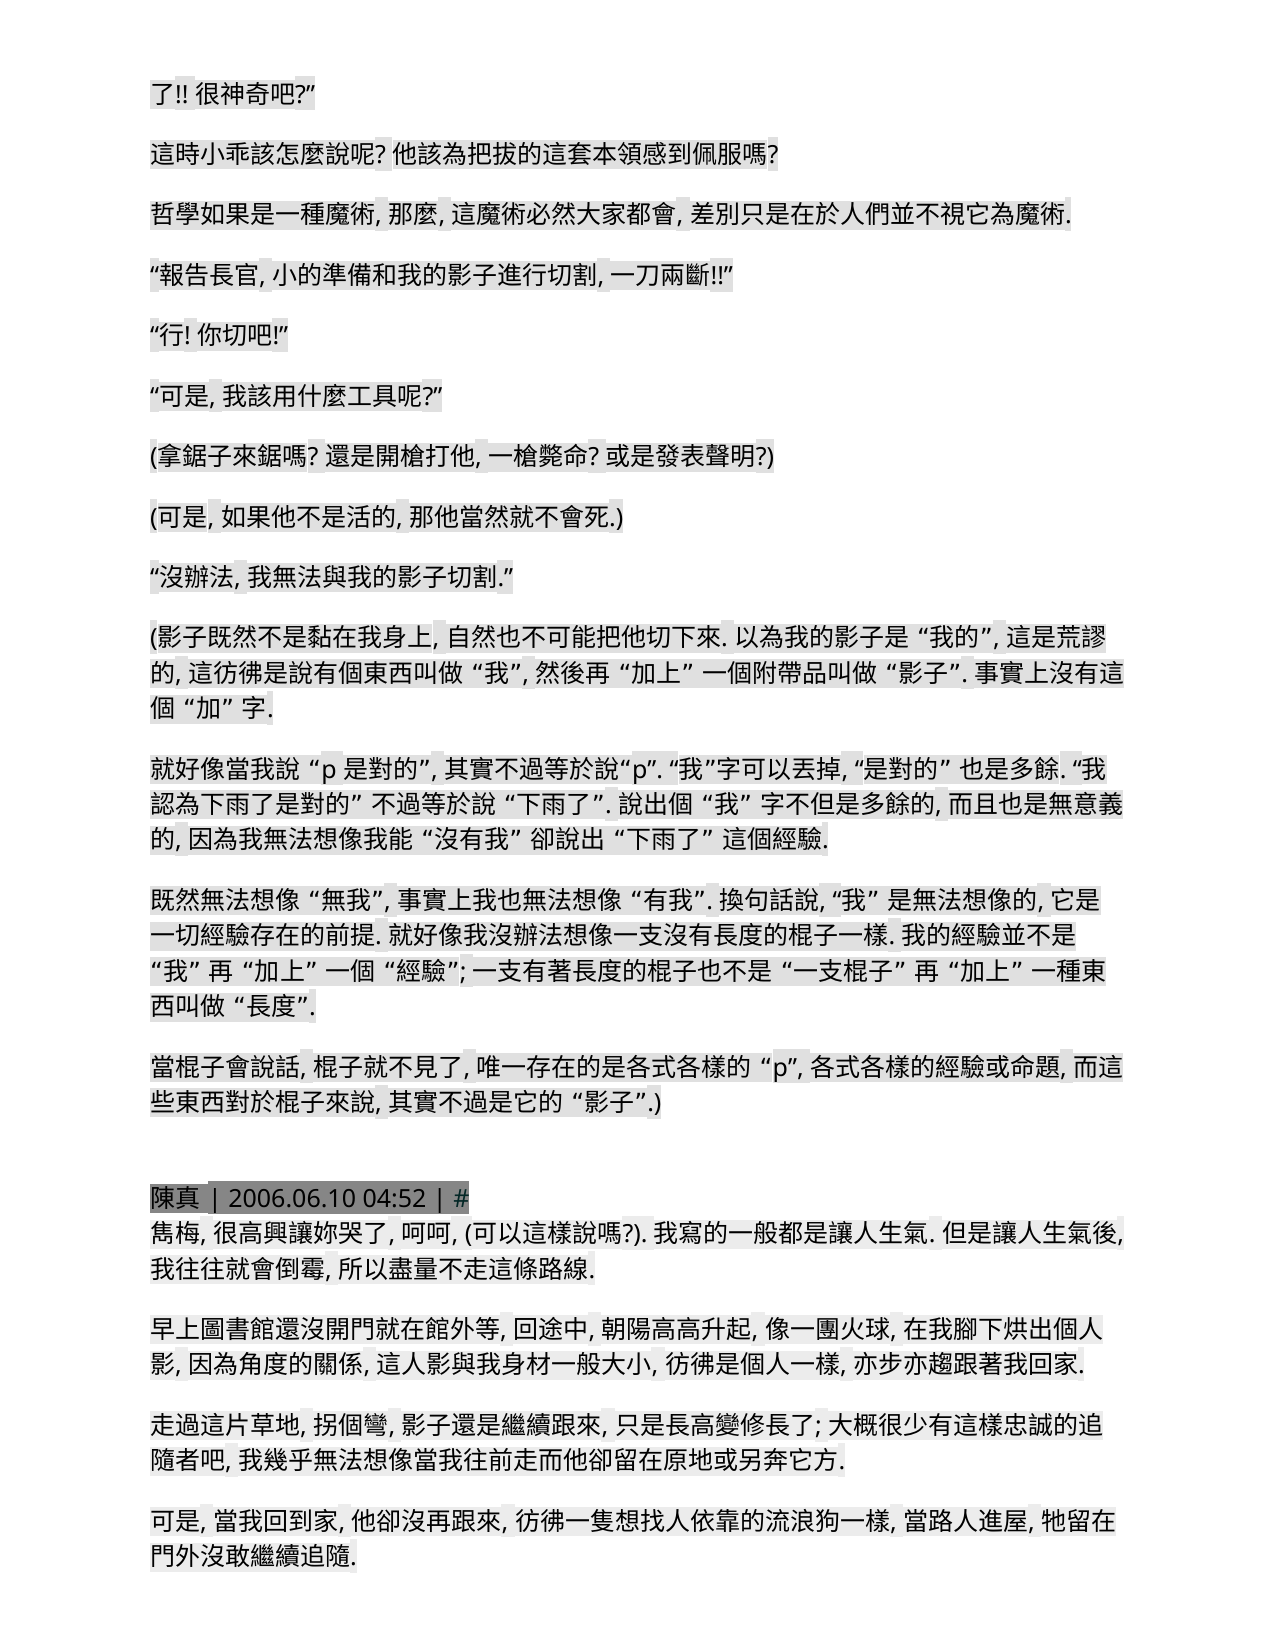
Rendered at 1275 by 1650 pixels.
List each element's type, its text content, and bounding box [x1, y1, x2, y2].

text 陳真 | 2006.06.10 04:52 | # [150, 1179, 1125, 1214]
text 既然無法想像 “無我”, 事實上我也無法想像 “有我”. 換句話說, “我” 是無法想像的, 它是一切經驗存在的前提. 就好像我沒辦法想像一支沒有長度的棍子一樣. 我的經驗並不是“我” 再 “加上” 一個 “經驗”; 一支有著長度的棍子也不是 “一支棍子” 再 “加上” 一種東西叫做 “長度”. [150, 881, 1125, 1023]
text 早上圖書館還沒開門就在館外等, 回途中, 朝陽高高升起, 像一團火球, 在我腳下烘出個人影, 因為角度的關係, 這人影與我身材一般大小, 彷彿是個人一樣, 亦步亦趨跟著我回家. [150, 1310, 1125, 1381]
text (可是, 如果他不是活的, 那他當然就不會死.) [150, 498, 1125, 533]
text 就好像當我說 “p 是對的”, 其實不過等於說“p”. “我”字可以丟掉, “是對的” 也是多餘. “我認為下雨了是對的” 不過等於說 “下雨了”. 說出個 “我” 字不但是多餘的, 而且也是無意義的, 因為我無法想像我能 “沒有我” 卻說出 “下雨了” 這個經驗. [150, 750, 1125, 856]
text “行! 你切吧!” [150, 317, 1125, 352]
text (拿鋸子來鋸嗎? 還是開槍打他, 一槍斃命? 或是發表聲明?) [150, 437, 1125, 473]
text “報告長官, 小的準備和我的影子進行切割, 一刀兩斷!!” [150, 256, 1125, 292]
text 這時小乖該怎麼說呢? 他該為把拔的這套本領感到佩服嗎? [150, 135, 1125, 171]
text (影子既然不是黏在我身上, 自然也不可能把他切下來. 以為我的影子是 “我的”, 這是荒謬的, 這彷彿是說有個東西叫做 “我”, 然後再 “加上” 一個附帶品叫做 “影子”. 事實上沒有這個 “加” 字. [150, 619, 1125, 725]
text 了!! 很神奇吧?” [150, 75, 1125, 110]
text 走過這片草地, 拐個彎, 影子還是繼續跟來, 只是長高變修長了; 大概很少有這樣忠誠的追隨者吧, 我幾乎無法想像當我往前走而他卻留在原地或另奔它方. [150, 1406, 1125, 1477]
text 雋梅, 很高興讓妳哭了, 呵呵, (可以這樣說嗎?). 我寫的一般都是讓人生氣. 但是讓人生氣後, 我往往就會倒霉, 所以盡量不走這條路線. [150, 1214, 1125, 1285]
text 當棍子會說話, 棍子就不見了, 唯一存在的是各式各樣的 “p”, 各式各樣的經驗或命題, 而這些東西對於棍子來說, 其實不過是它的 “影子”.) [150, 1048, 1125, 1154]
text 可是, 當我回到家, 他卻沒再跟來, 彷彿一隻想找人依靠的流浪狗一樣, 當路人進屋, 牠留在門外沒敢繼續追隨. [150, 1502, 1125, 1573]
text “可是, 我該用什麼工具呢?” [150, 377, 1125, 412]
text “沒辦法, 我無法與我的影子切割.” [150, 558, 1125, 594]
text 哲學如果是一種魔術, 那麼, 這魔術必然大家都會, 差別只是在於人們並不視它為魔術. [150, 196, 1125, 231]
